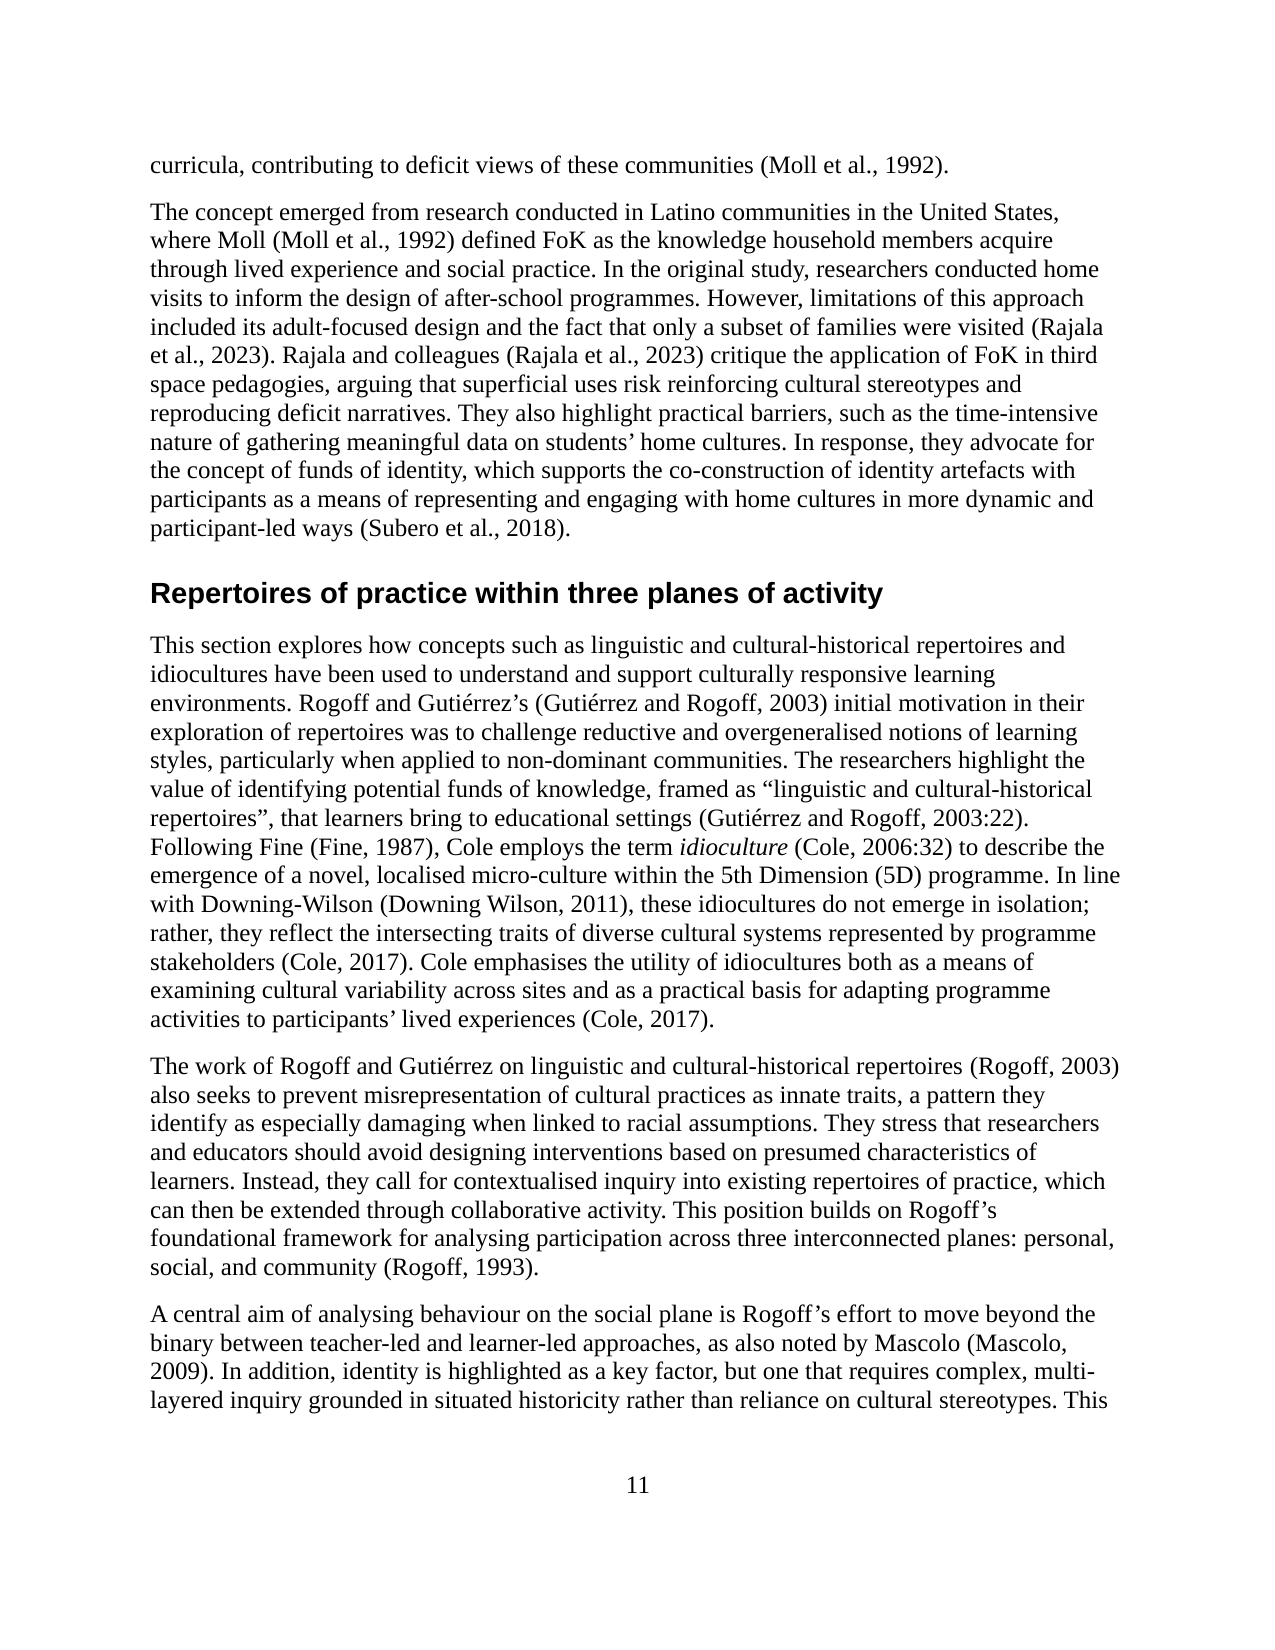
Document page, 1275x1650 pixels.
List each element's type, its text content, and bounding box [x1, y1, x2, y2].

subtitle Repertoires of practice within three planes of activity [150, 576, 1125, 609]
text curricula, contributing to deficit views of these communities (Moll et al., 1992). [150, 150, 1125, 179]
text The work of Rogoff and Gutiérrez on linguistic and cultural-historical repertoires (Rogoff, 2003) also seeks to prevent misrepresentation of cultural practices as innate traits, a pattern they identify as especially damaging when linked to racial assumptions. They stress that researchers and educators should avoid designing interventions based on presumed characteristics of learners. Instead, they call for contextualised inquiry into existing repertoires of practice, which can then be extended through collaborative activity. This position builds on Rogoff’s foundational framework for analysing participation across three interconnected planes: personal, social, and community (Rogoff, 1993). [150, 1051, 1125, 1281]
text A central aim of analysing behaviour on the social plane is Rogoff’s effort to move beyond the binary between teacher-led and learner-led approaches, as also noted by Mascolo (Mascolo, 2009). In addition, identity is highlighted as a key factor, but one that requires complex, multi-layered inquiry grounded in situated historicity rather than reliance on cultural stereotypes. This [150, 1299, 1125, 1414]
text The concept emerged from research conducted in Latino communities in the United States, where Moll (Moll et al., 1992) defined FoK as the knowledge household members acquire through lived experience and social practice. In the original study, researchers conducted home visits to inform the design of after-school programmes. However, limitations of this approach included its adult-focused design and the fact that only a subset of families were visited (Rajala et al., 2023). Rajala and colleagues (Rajala et al., 2023) critique the application of FoK in third space pedagogies, arguing that superficial uses risk reinforcing cultural stereotypes and reproducing deficit narratives. They also highlight practical barriers, such as the time-intensive nature of gathering meaningful data on students’ home cultures. In response, they advocate for the concept of funds of identity, which supports the co-construction of identity artefacts with participants as a means of representing and engaging with home cultures in more dynamic and participant-led ways (Subero et al., 2018). [150, 197, 1125, 542]
text This section explores how concepts such as linguistic and cultural-historical repertoires and idiocultures have been used to understand and support culturally responsive learning environments. Rogoff and Gutiérrez’s (Gutiérrez and Rogoff, 2003) initial motivation in their exploration of repertoires was to challenge reductive and overgeneralised notions of learning styles, particularly when applied to non-dominant communities. The researchers highlight the value of identifying potential funds of knowledge, framed as “linguistic and cultural-historical repertoires”, that learners bring to educational settings (Gutiérrez and Rogoff, 2003:22). Following Fine (Fine, 1987), Cole employs the term idioculture (Cole, 2006:32) to describe the emergence of a novel, localised micro-culture within the 5th Dimension (5D) programme. In line with Downing-Wilson (Downing Wilson, 2011), these idiocultures do not emerge in isolation; rather, they reflect the intersecting traits of diverse cultural systems represented by programme stakeholders (Cole, 2017). Cole emphasises the utility of idiocultures both as a means of examining cultural variability across sites and as a practical basis for adapting programme activities to participants’ lived experiences (Cole, 2017). [150, 631, 1125, 1033]
